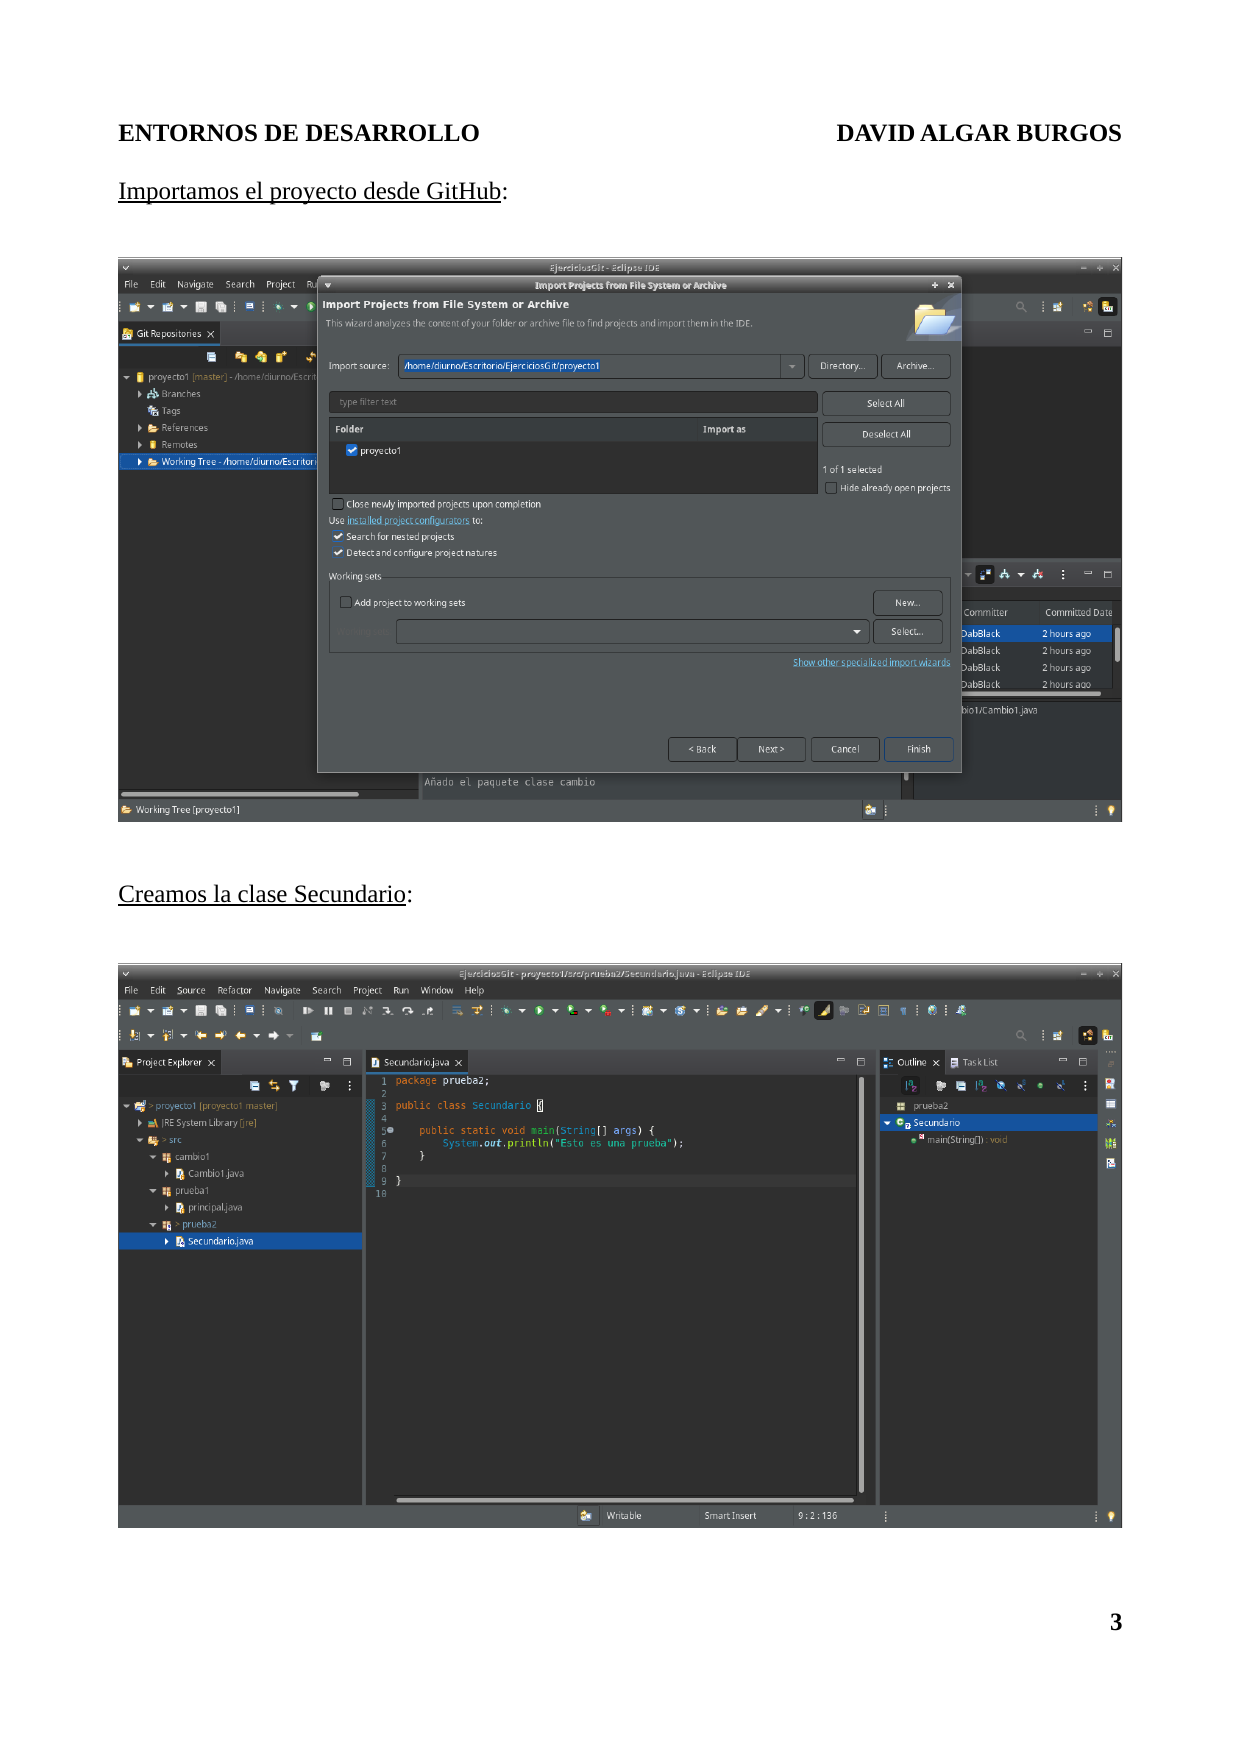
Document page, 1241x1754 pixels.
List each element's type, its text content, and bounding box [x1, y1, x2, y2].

picture [118, 963, 1123, 1528]
text Creamos la clase Secundario: [118, 879, 1122, 908]
picture [118, 257, 1123, 822]
text Importamos el proyecto desde GitHub: [118, 176, 1122, 205]
